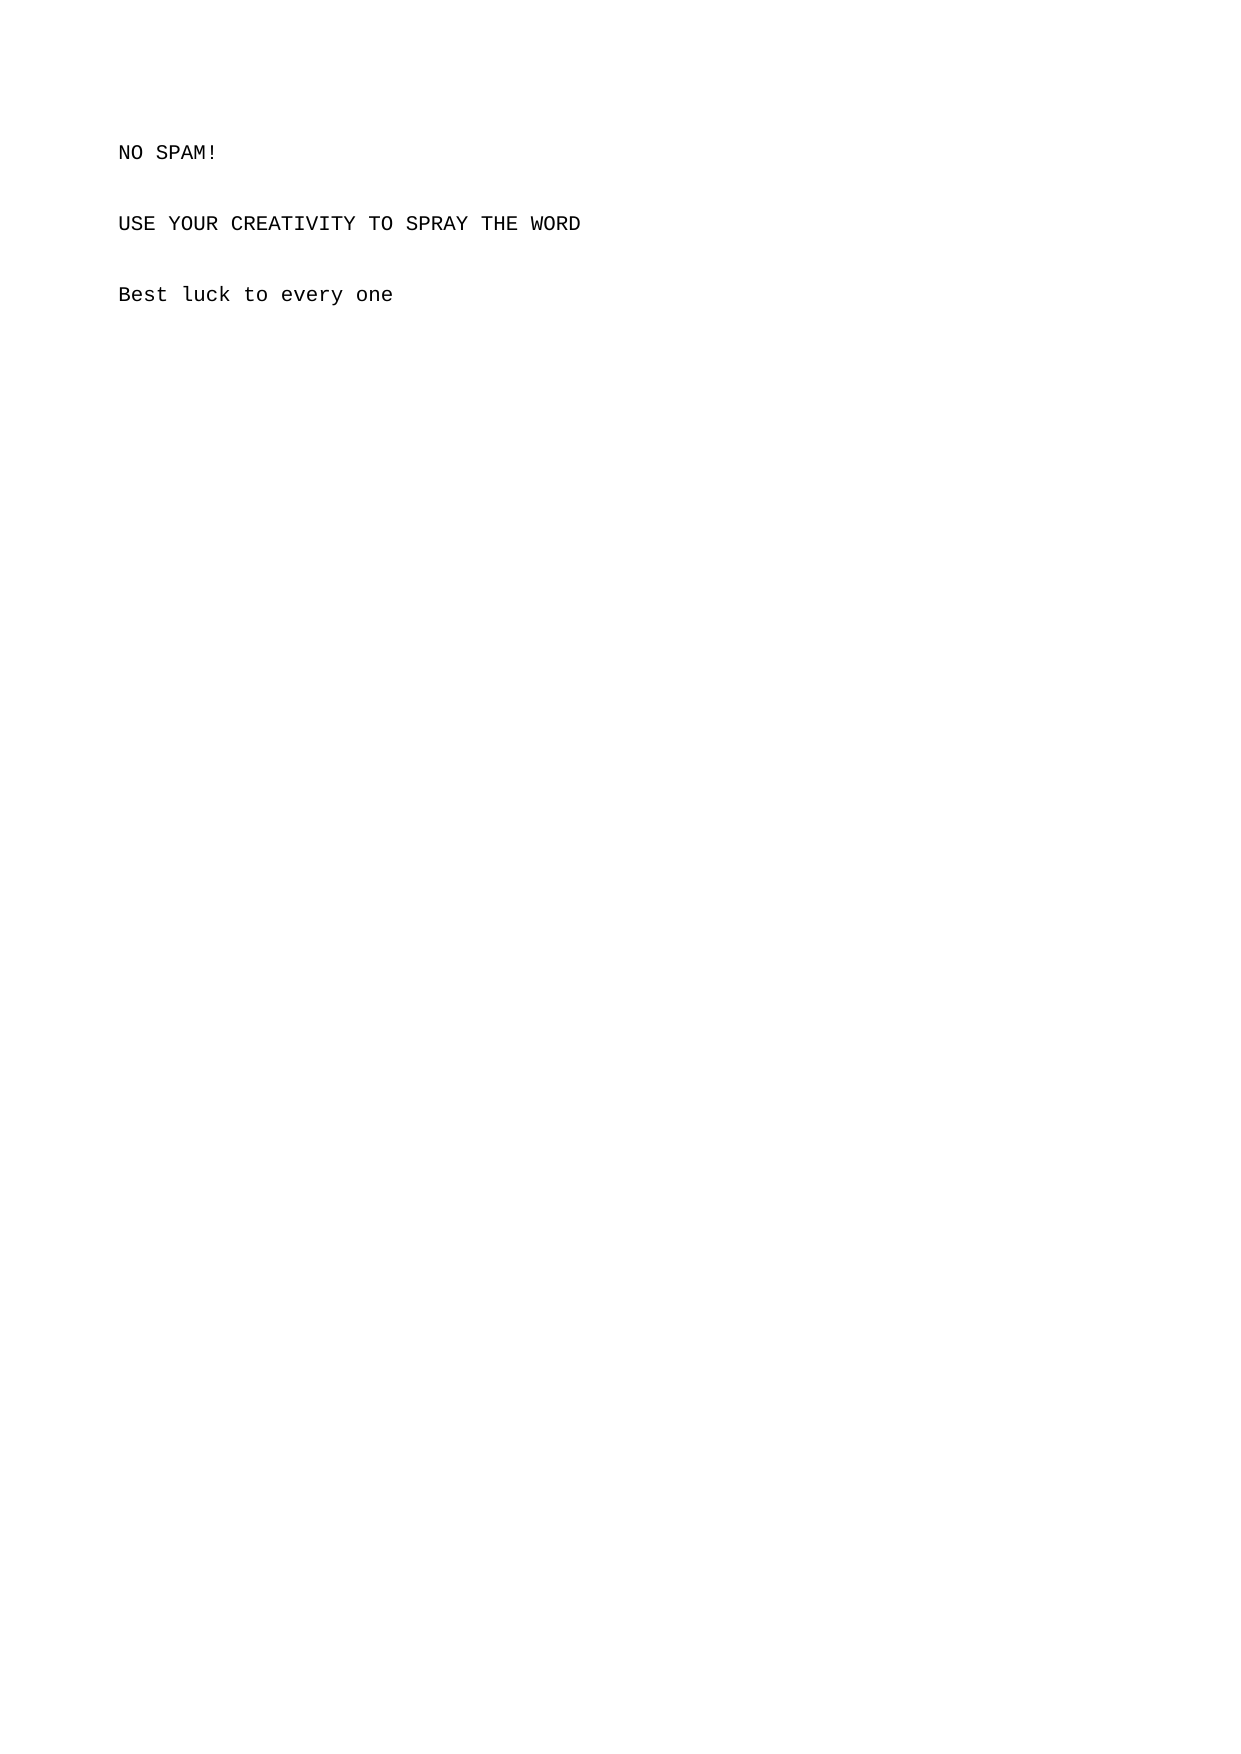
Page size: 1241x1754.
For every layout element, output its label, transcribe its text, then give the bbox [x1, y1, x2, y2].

text USE YOUR CREATIVITY TO SPRAY THE WORD [118, 213, 1122, 236]
text Best luck to every one [118, 284, 1122, 307]
text NO SPAM! [118, 142, 1122, 165]
